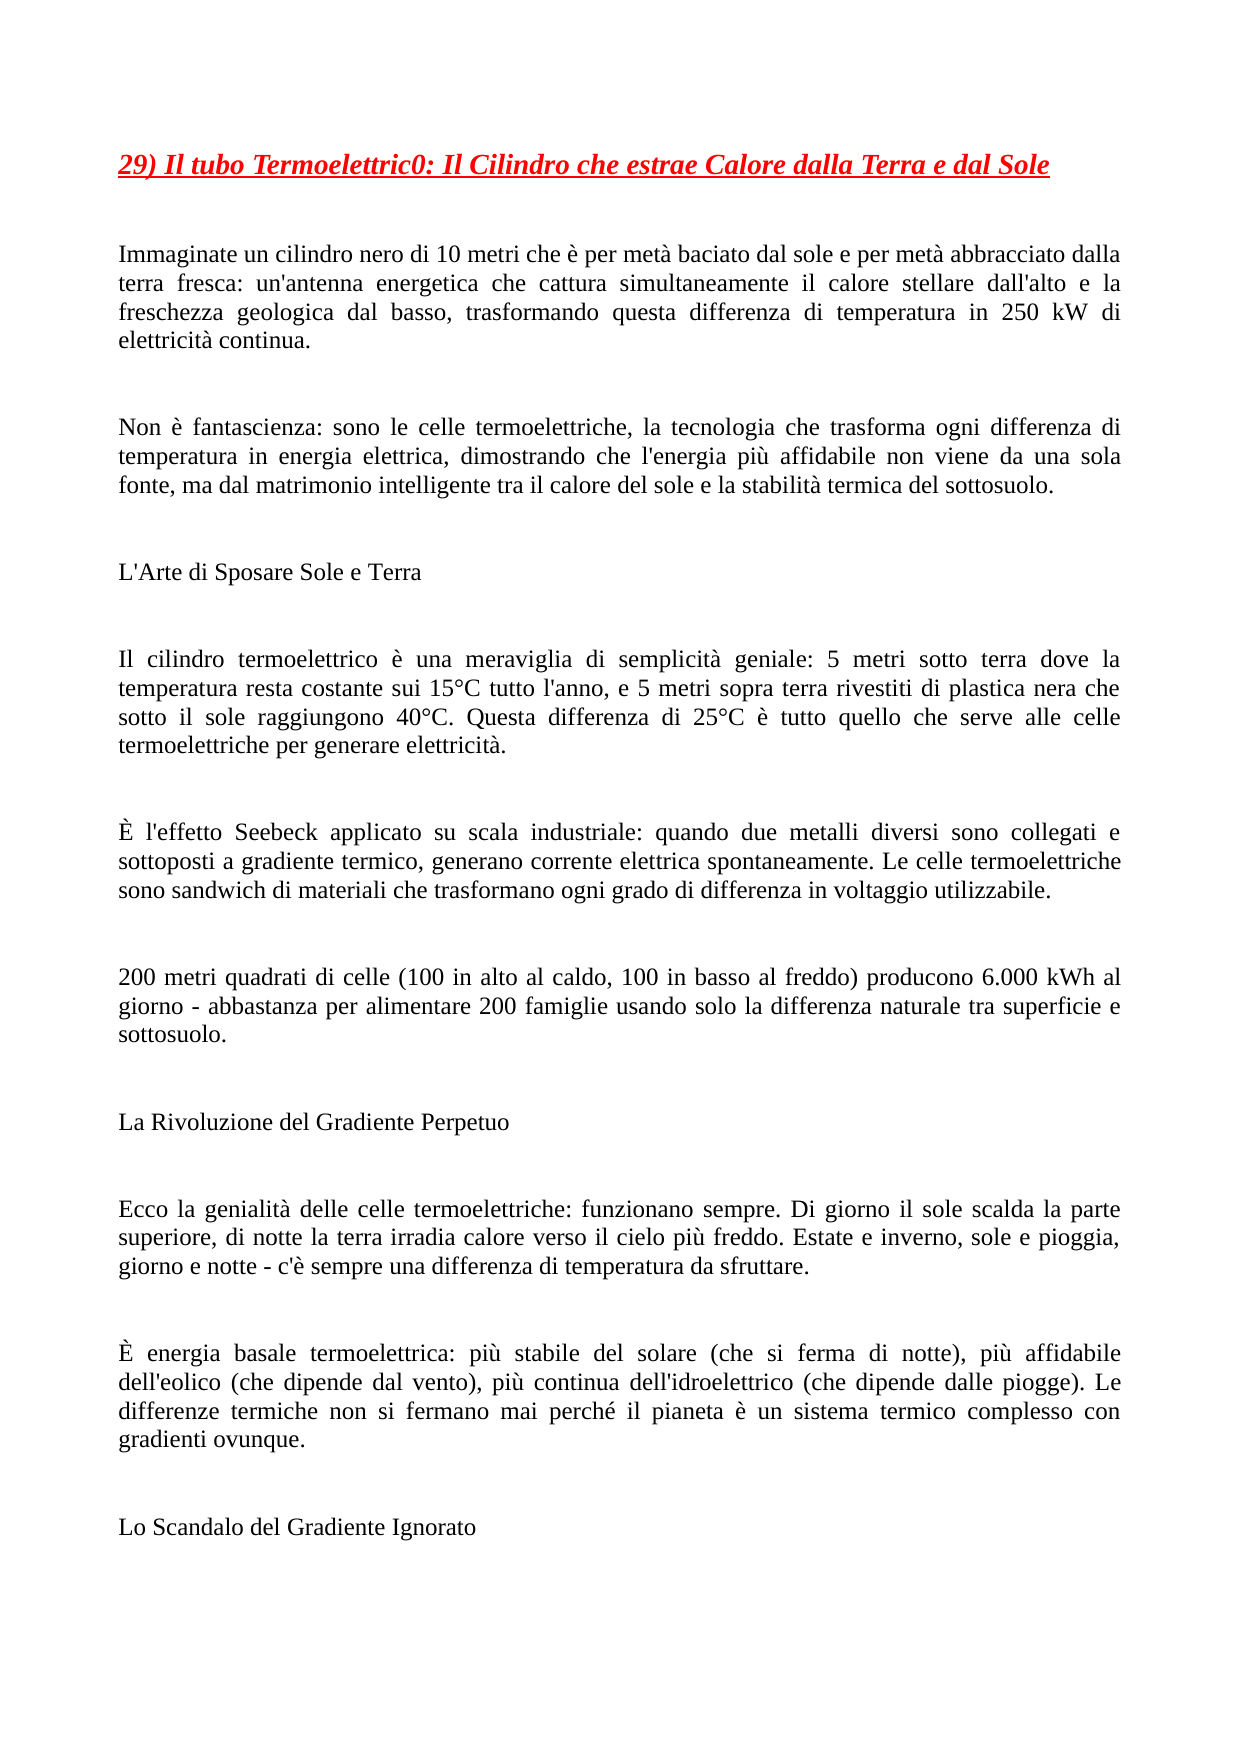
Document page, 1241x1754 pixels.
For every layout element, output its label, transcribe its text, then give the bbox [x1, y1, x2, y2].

text Immaginate un cilindro nero di 10 metri che è per metà baciato dal sole e per metà abbracciato dalla terra fresca: un'antenna energetica che cattura simultaneamente il calore stellare dall'alto e la freschezza geologica dal basso, trasformando questa differenza di temperatura in 250 kW di elettricità continua. [118, 239, 1122, 354]
subtitle L'Arte di Sposare Sole e Terra [118, 557, 1122, 586]
text È energia basale termoelettrica: più stabile del solare (che si ferma di notte), più affidabile dell'eolico (che dipende dal vento), più continua dell'idroelettrico (che dipende dalle piogge). Le differenze termiche non si fermano mai perché il pianeta è un sistema termico complesso con gradienti ovunque. [118, 1338, 1122, 1453]
text Non è fantascienza: sono le celle termoelettriche, la tecnologia che trasforma ogni differenza di temperatura in energia elettrica, dimostrando che l'energia più affidabile non viene da una sola fonte, ma dal matrimonio intelligente tra il calore del sole e la stabilità termica del sottosuolo. [118, 412, 1122, 499]
text Il cilindro termoelettrico è una meraviglia di semplicità geniale: 5 metri sotto terra dove la temperatura resta costante sui 15°C tutto l'anno, e 5 metri sopra terra rivestiti di plastica nera che sotto il sole raggiungono 40°C. Questa differenza di 25°C è tutto quello che serve alle celle termoelettriche per generare elettricità. [118, 644, 1122, 759]
text Ecco la genialità delle celle termoelettriche: funzionano sempre. Di giorno il sole scalda la parte superiore, di notte la terra irradia calore verso il cielo più freddo. Estate e inverno, sole e pioggia, giorno e notte - c'è sempre una differenza di temperatura da sfruttare. [118, 1194, 1122, 1280]
subtitle 29) Il tubo Termoelettric0: Il Cilindro che estrae Calore dalla Terra e dal Sole [118, 147, 1122, 181]
text 200 metri quadrati di celle (100 in alto al caldo, 100 in basso al freddo) producono 6.000 kWh al giorno - abbastanza per alimentare 200 famiglie usando solo la differenza naturale tra superficie e sottosuolo. [118, 962, 1122, 1048]
text È l'effetto Seebeck applicato su scala industriale: quando due metalli diversi sono collegati e sottoposti a gradiente termico, generano corrente elettrica spontaneamente. Le celle termoelettriche sono sandwich di materiali che trasformano ogni grado di differenza in voltaggio utilizzabile. [118, 817, 1122, 904]
subtitle La Rivoluzione del Gradiente Perpetuo [118, 1107, 1122, 1135]
subtitle Lo Scandalo del Gradiente Ignorato [118, 1512, 1122, 1540]
